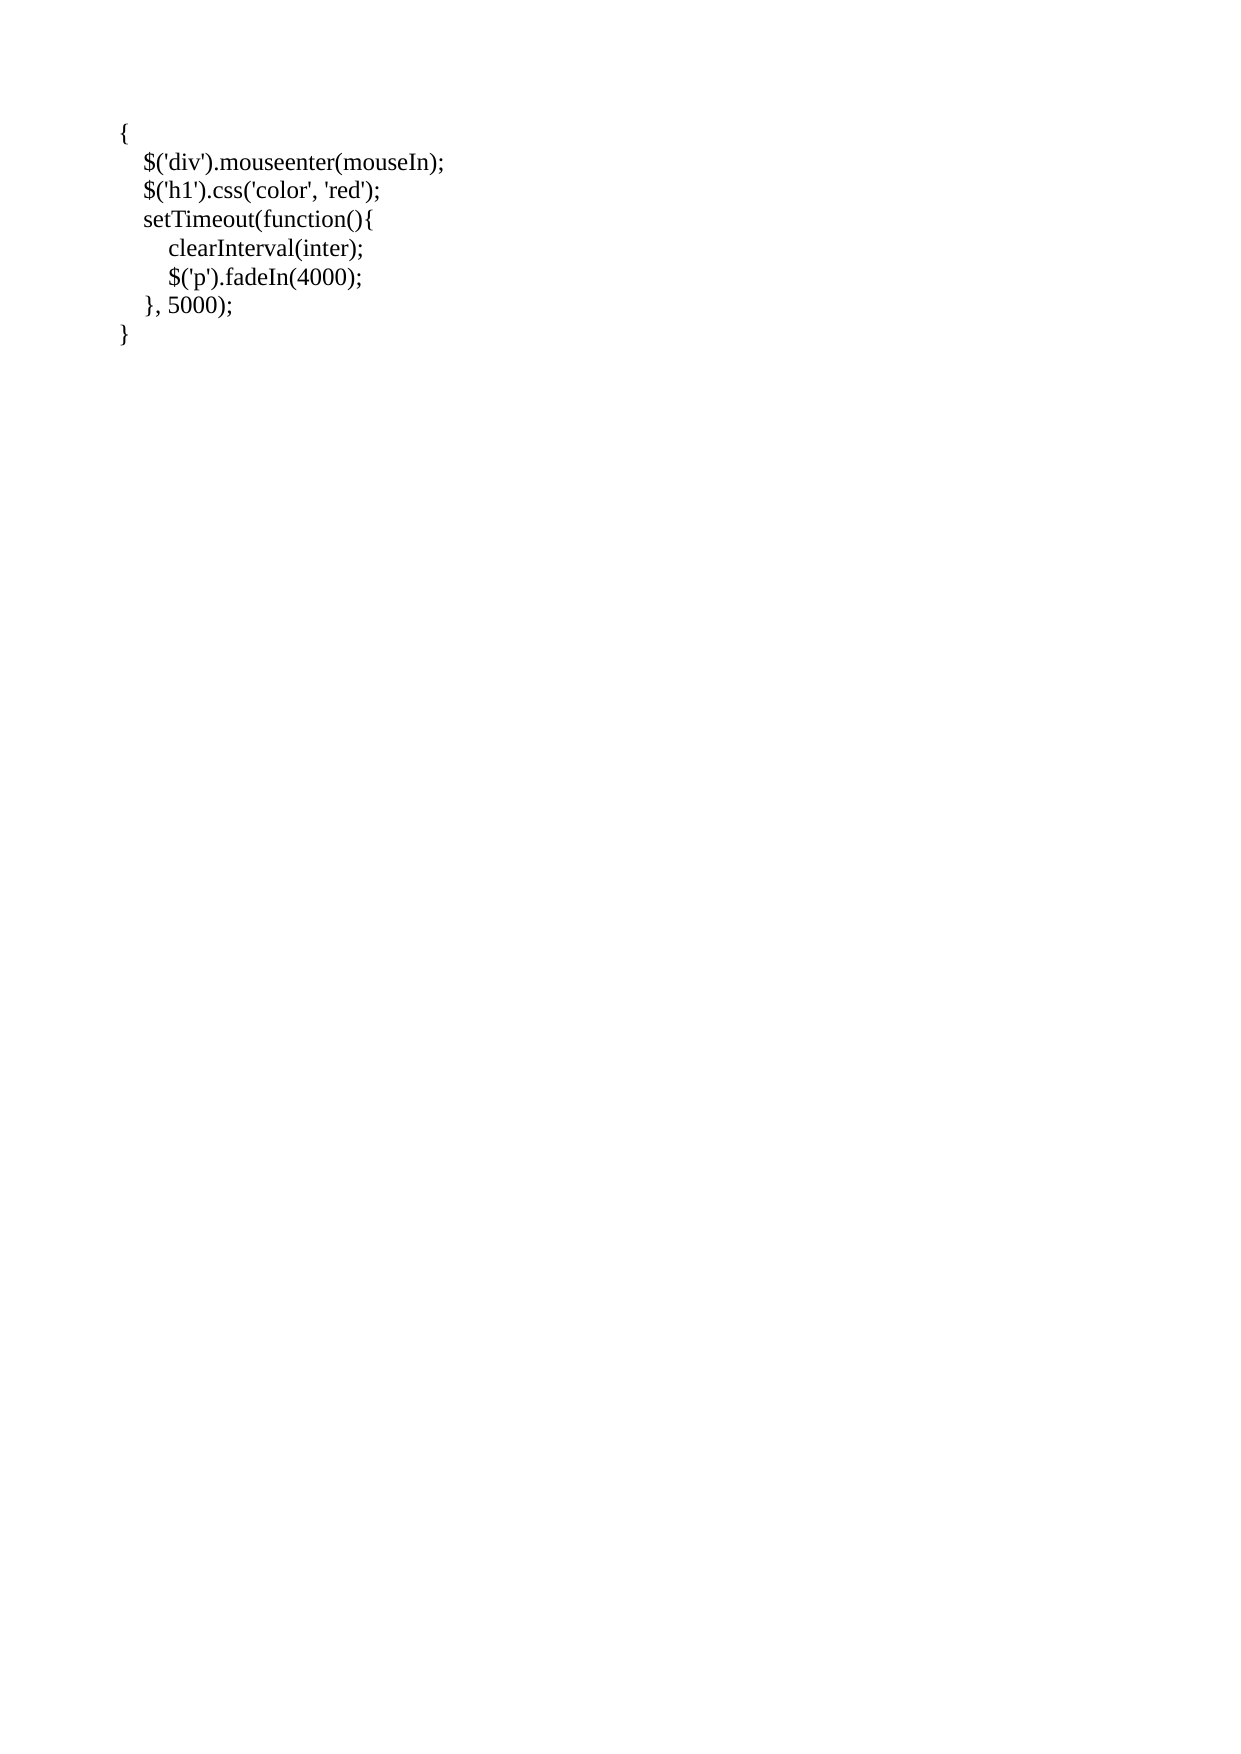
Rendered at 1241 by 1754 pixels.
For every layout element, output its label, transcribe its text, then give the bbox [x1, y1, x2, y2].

text { [118, 118, 1122, 147]
text $('h1').css('color', 'red'); [118, 176, 1122, 204]
text $('p').fadeIn(4000); [118, 262, 1122, 291]
text clearInterval(inter); [118, 233, 1122, 262]
text }, 5000); [118, 291, 1122, 319]
text $('div').mouseenter(mouseIn); [118, 147, 1122, 176]
text } [118, 319, 1122, 348]
text setTimeout(function(){ [118, 204, 1122, 233]
